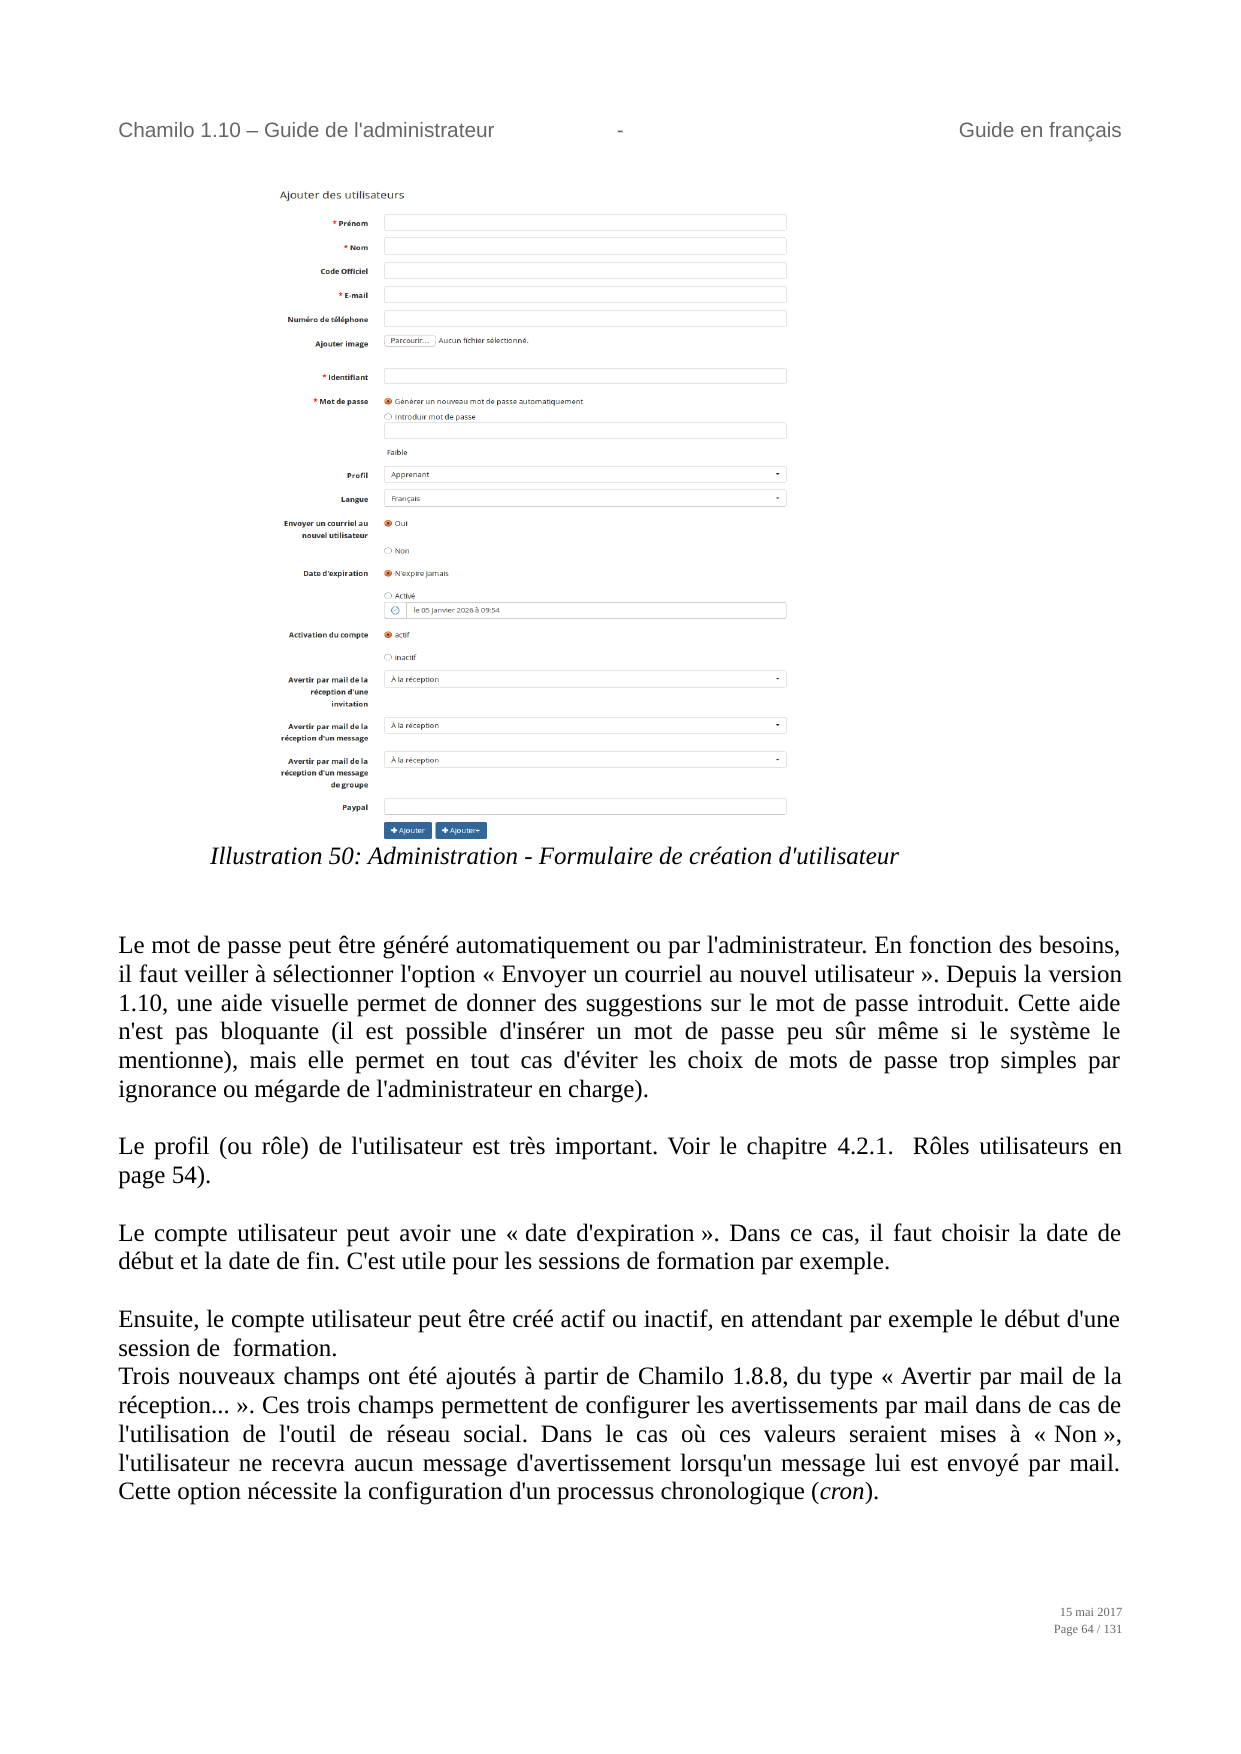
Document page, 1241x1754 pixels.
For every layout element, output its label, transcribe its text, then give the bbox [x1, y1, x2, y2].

text Le profil (ou rôle) de l'utilisateur est très important. Voir le chapitre 4.2.1 Rôles utilisateurs en page 55). [118, 1131, 1122, 1189]
text Trois nouveaux champs ont été ajoutés à partir de Chamilo 1.8.8, du type « Avertir par mail de la réception... ». Ces trois champs permettent de configurer les avertissements par mail dans de cas de l'utilisation de l'outil de réseau social. Dans le cas où ces valeurs seraient mises à « Non », l'utilisateur ne recevra aucun message d'avertissement lorsqu'un message lui est envoyé par mail. Cette option nécessite la configuration d'un processus chronologique (cron). [118, 1361, 1122, 1505]
text Illustration 50: Administration - Formulaire de création d'utilisateur [210, 184, 954, 870]
text Le mot de passe peut être généré automatiquement ou par l'administrateur. En fonction des besoins, il faut veiller à sélectionner l'option « Envoyer un courriel au nouvel utilisateur ». Depuis la version 1.10, une aide visuelle permet de donner des suggestions sur le mot de passe introduit. Cette aide n'est pas bloquante (il est possible d'insérer un mot de passe peu sûr même si le système le mentionne), mais elle permet en tout cas d'éviter les choix de mots de passe trop simples par ignorance ou mégarde de l'administrateur en charge). [118, 930, 1122, 1103]
text Ensuite, le compte utilisateur peut être créé actif ou inactif, en attendant par exemple le début d'une session de formation. [118, 1304, 1122, 1361]
picture [264, 184, 900, 842]
text Le compte utilisateur peut avoir une « date d'expiration ». Dans ce cas, il faut choisir la date de début et la date de fin. C'est utile pour les sessions de formation par exemple. [118, 1218, 1122, 1275]
